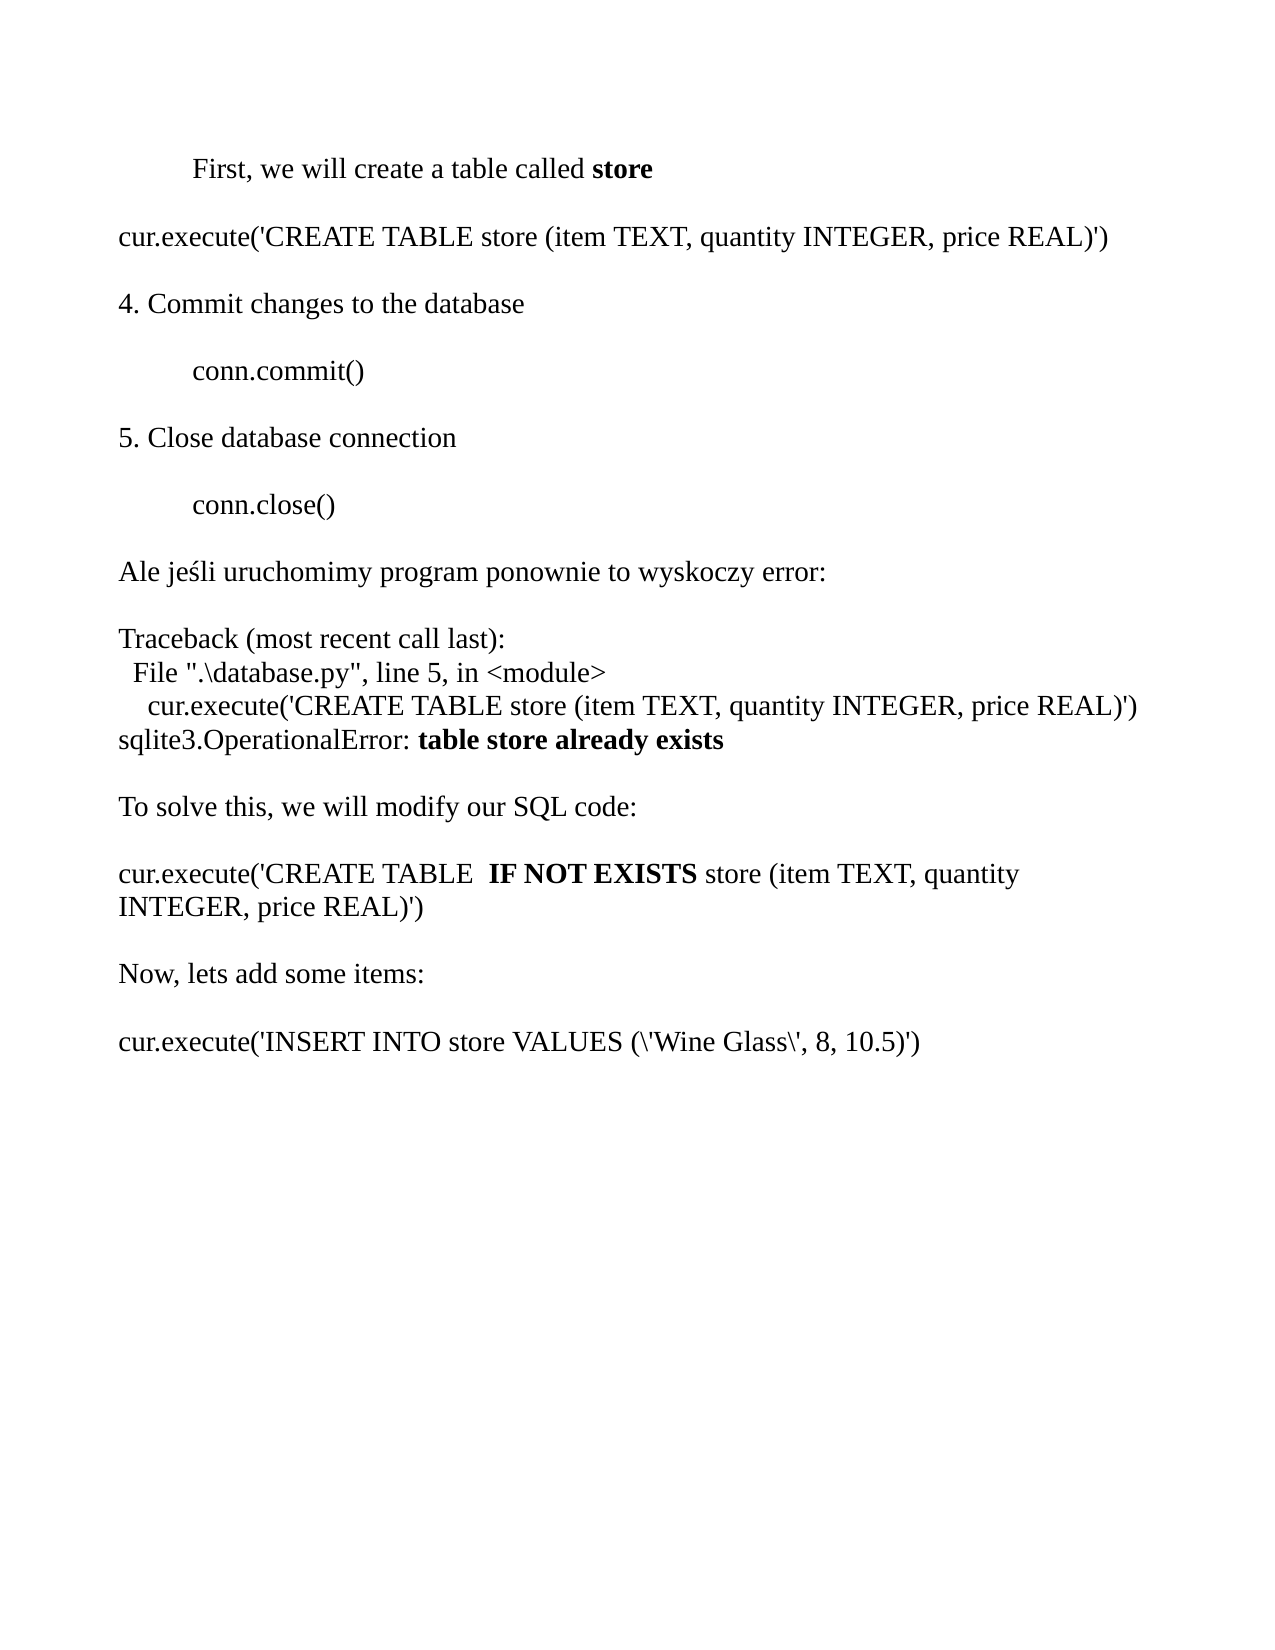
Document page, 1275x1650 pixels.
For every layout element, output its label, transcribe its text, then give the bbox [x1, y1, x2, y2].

text cur.execute('CREATE TABLE store (item TEXT, quantity INTEGER, price REAL)') [118, 219, 1157, 252]
text cur.execute('INSERT INTO store VALUES (\'Wine Glass\', 8, 10.5)') [118, 1024, 1157, 1057]
text 4. Commit changes to the database [118, 286, 1157, 319]
text cur.execute('CREATE TABLE IF NOT EXISTS store (item TEXT, quantity INTEGER, price REAL)') [118, 856, 1157, 923]
text First, we will create a table called store [118, 152, 1157, 185]
text conn.commit() [118, 353, 1157, 386]
text Now, lets add some items: [118, 957, 1157, 990]
text 5. Close database connection [118, 420, 1157, 453]
text Ale jeśli uruchomimy program ponownie to wyskoczy error: [118, 554, 1157, 588]
text conn.close() [118, 487, 1157, 521]
text To solve this, we will modify our SQL code: [118, 789, 1157, 822]
text Traceback (most recent call last): File ".\database.py", line 5, in <module> cur.execute('CREATE TABLE store (item TEXT, quantity INTEGER, price REAL)') sqlite3.OperationalError: table store already exists [118, 621, 1157, 755]
